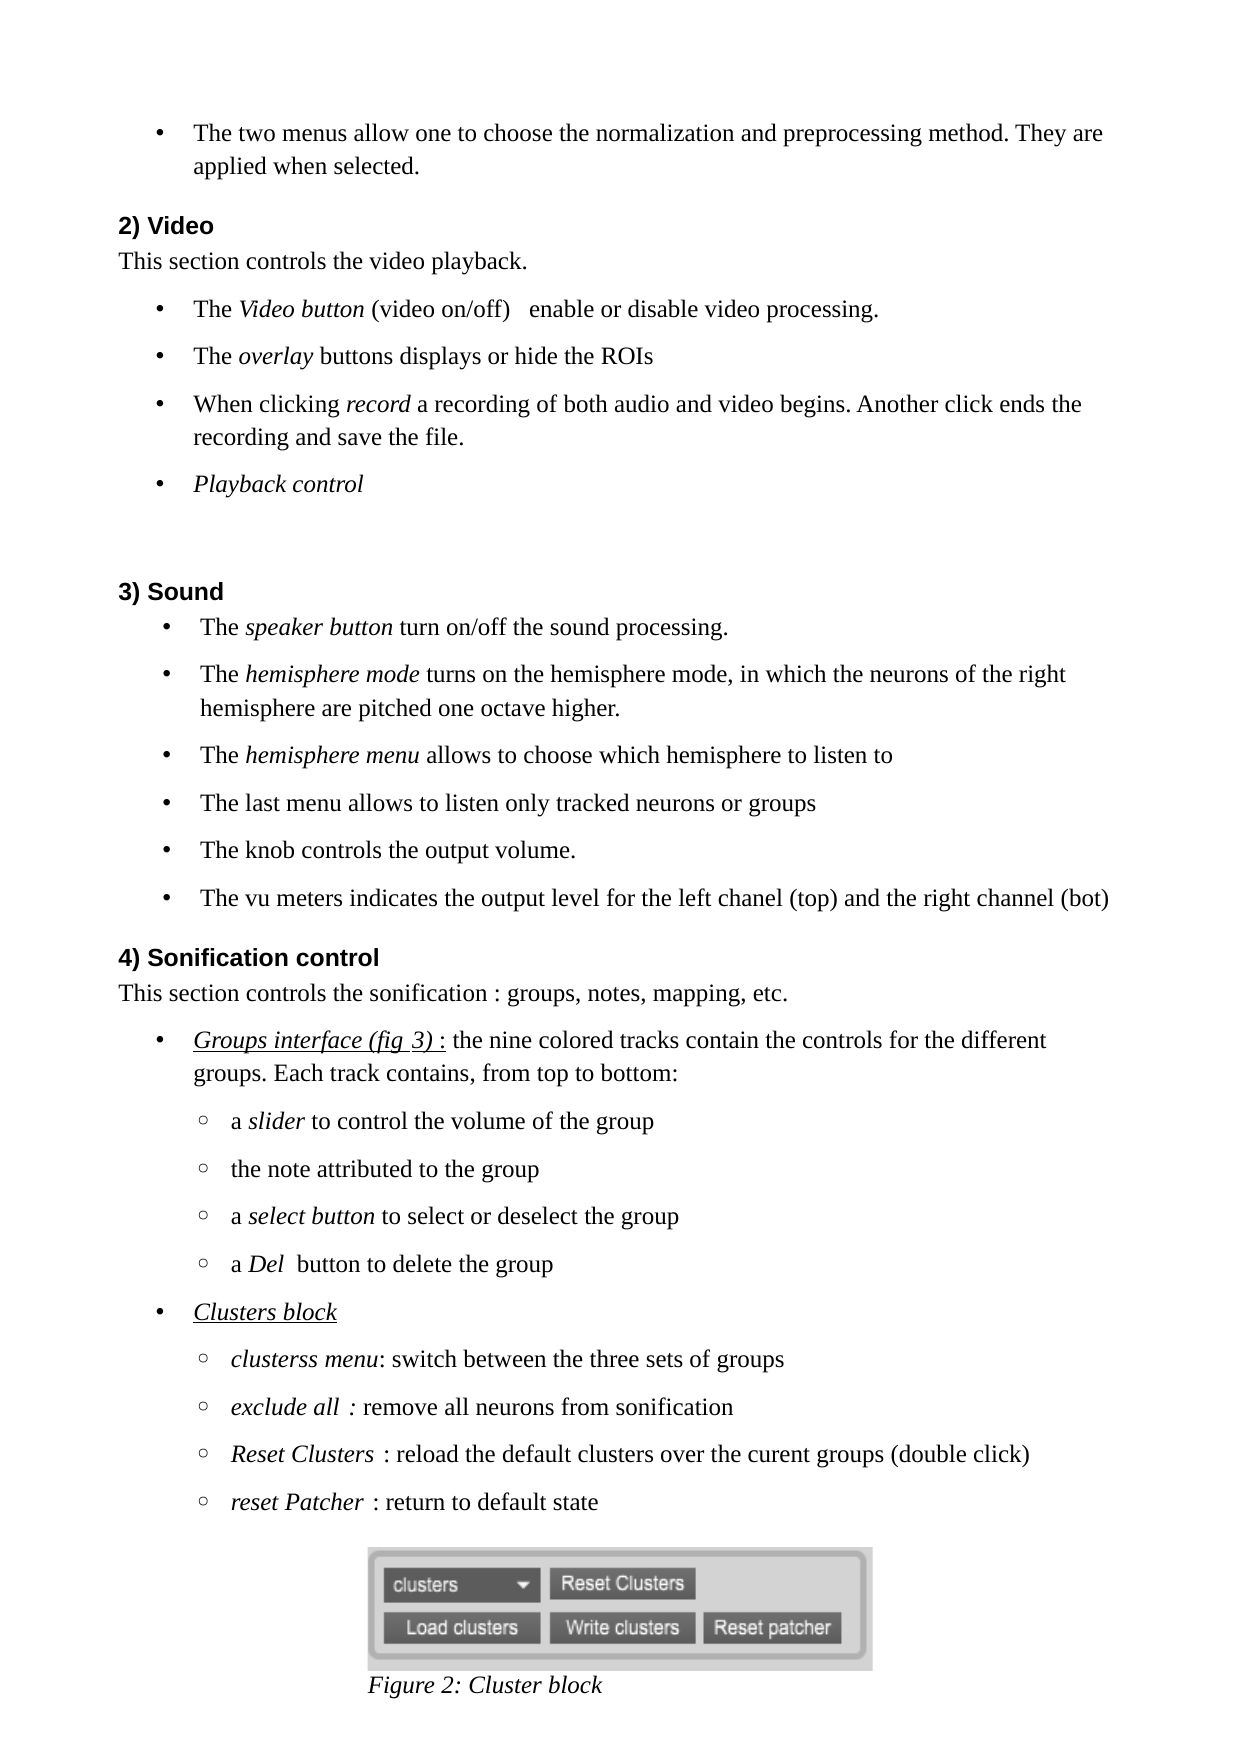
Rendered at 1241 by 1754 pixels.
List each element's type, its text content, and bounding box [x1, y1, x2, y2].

list When clicking record a recording of both audio and video begins. Another click ends the recording and save the file. [156, 389, 1122, 451]
list The last menu allows to listen only tracked neurons or groups [162, 788, 1122, 817]
list Groups interface (fig 3) : the nine colored tracks contain the controls for the different groups. Each track contains, from top to bottom: [156, 1026, 1122, 1087]
list exclude all : remove all neurons from sonification [193, 1392, 1122, 1421]
list the note attributed to the group [193, 1154, 1122, 1182]
list The hemisphere mode turns on the hemisphere mode, in which the neurons of the right hemisphere are pitched one octave higher. [162, 659, 1122, 721]
list clusterss menu: switch between the three sets of groups [193, 1344, 1122, 1373]
list The hemisphere menu allows to choose which hemisphere to listen to [162, 740, 1122, 769]
subtitle 3) Sound [118, 577, 1122, 606]
subtitle 4) Sonification control [118, 943, 1122, 972]
list reset Patcher : return to default state [193, 1487, 1122, 1516]
list a Del button to delete the group [193, 1249, 1122, 1278]
picture [367, 1547, 873, 1671]
list The knob controls the output volume. [162, 835, 1122, 864]
list The speaker button turn on/off the sound processing. [162, 612, 1122, 641]
list Figure 2: Cluster block [368, 1671, 872, 1699]
list Clusters block [156, 1297, 1122, 1325]
subtitle 2) Video [118, 211, 1122, 240]
list The Video button (video on/off) enable or disable video processing. [156, 294, 1122, 322]
list The overlay buttons displays or hide the ROIs [156, 341, 1122, 370]
text This section controls the sonification : groups, notes, mapping, etc. [118, 978, 1122, 1007]
list Reset Clusters : reload the default clusters over the curent groups (double click) [193, 1439, 1122, 1468]
list a select button to select or deselect the group [193, 1201, 1122, 1230]
list The two menus allow one to choose the normalization and preprocessing method. They are applied when selected. [156, 118, 1122, 180]
text This section controls the video playback. [118, 246, 1122, 275]
list The vu meters indicates the output level for the left chanel (top) and the right channel (bot) [162, 883, 1122, 912]
list Playback control [156, 469, 1122, 498]
list a slider to control the volume of the group [193, 1106, 1122, 1135]
